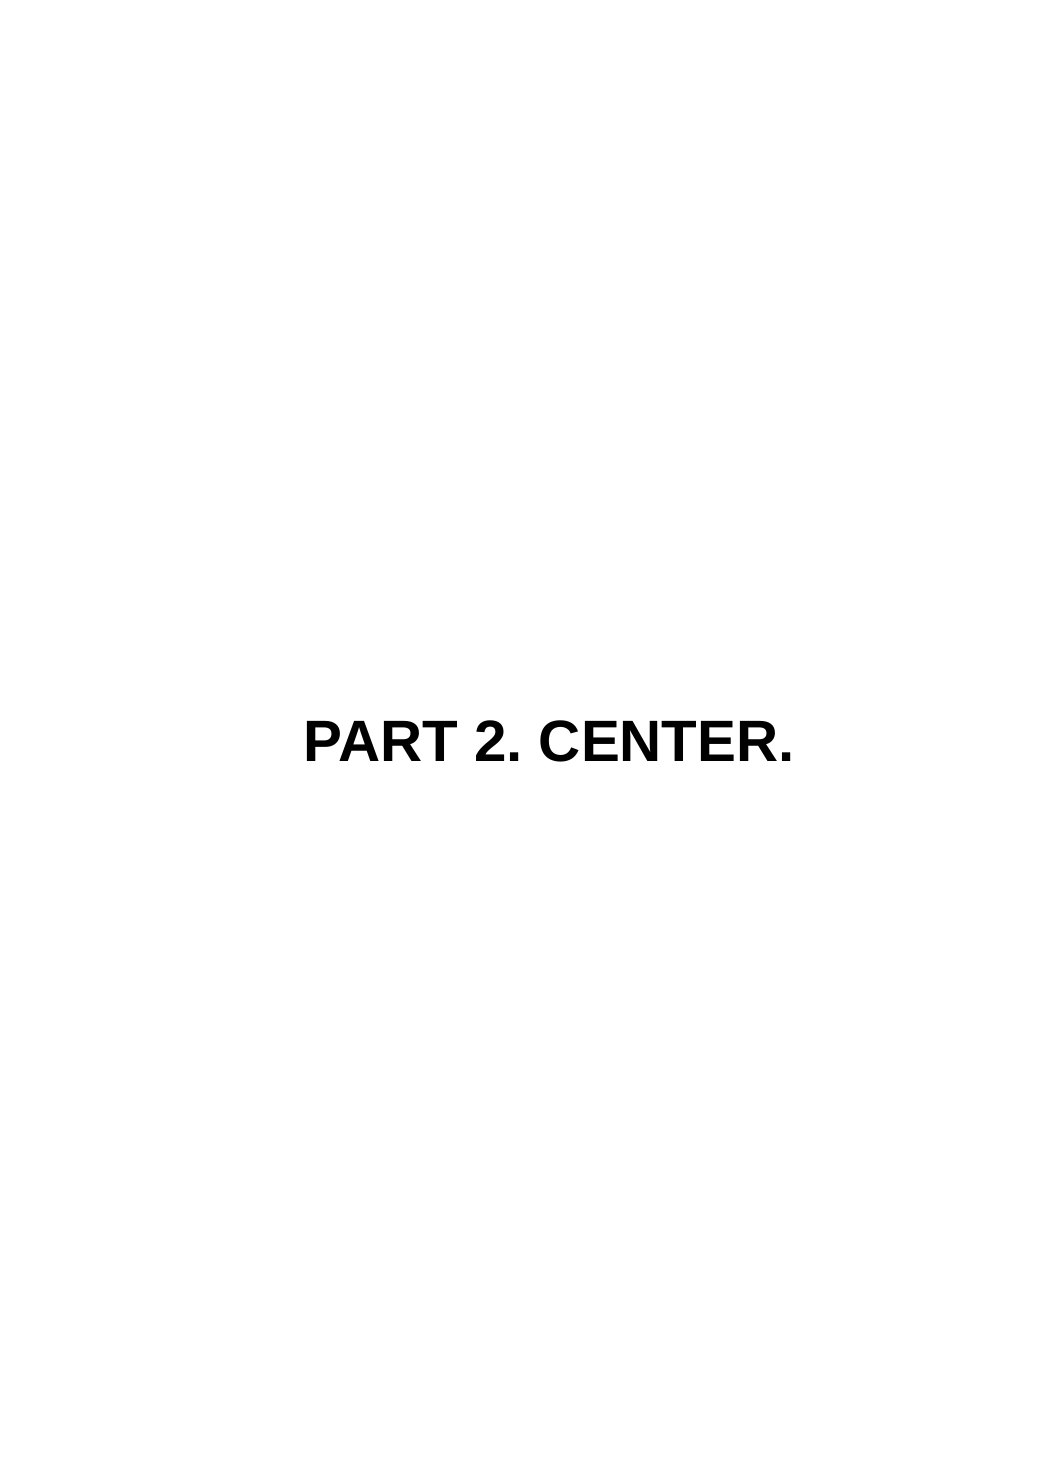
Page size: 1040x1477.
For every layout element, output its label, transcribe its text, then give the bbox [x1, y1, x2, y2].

subtitle PART 2. CENTER. [156, 707, 942, 774]
